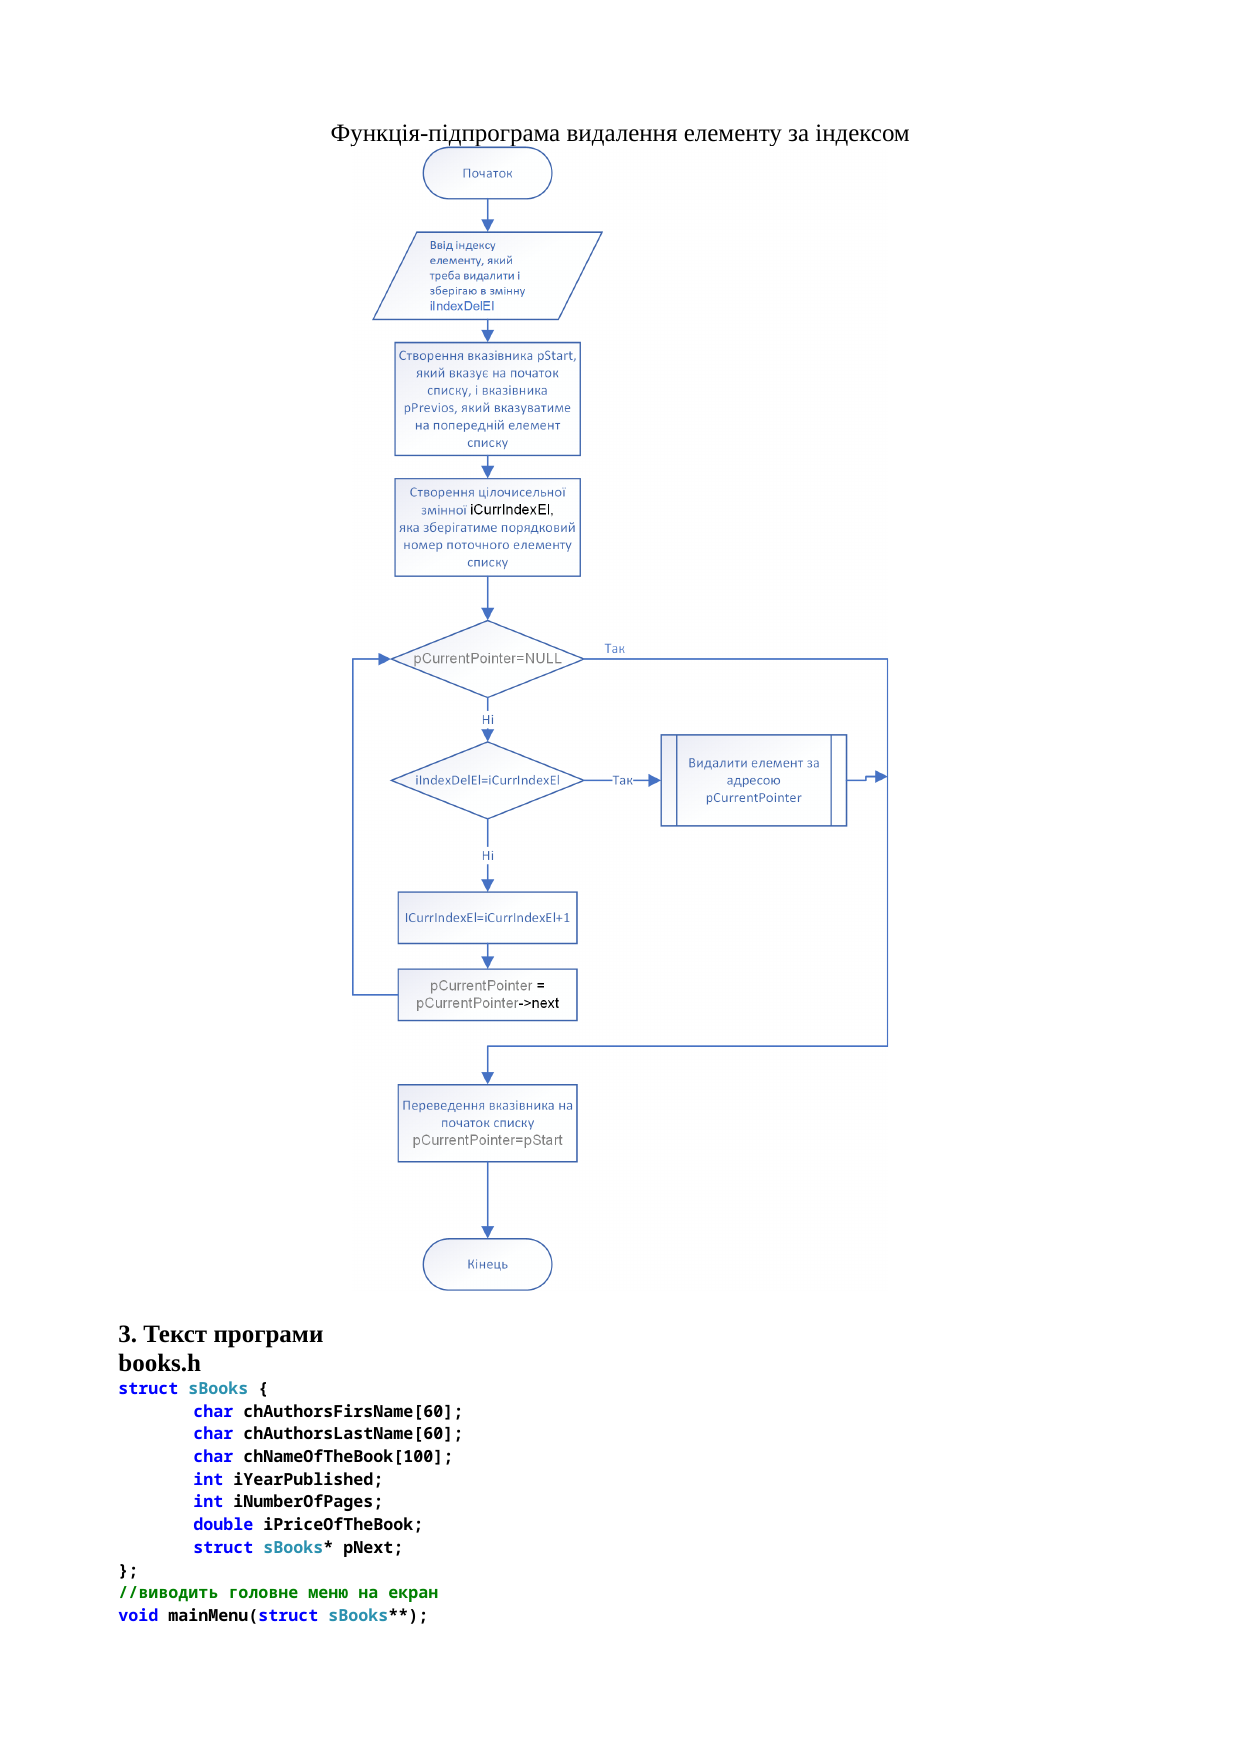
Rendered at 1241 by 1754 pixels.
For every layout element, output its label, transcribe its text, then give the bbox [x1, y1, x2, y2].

picture [352, 146, 889, 1291]
text char chNameOfTheBook[100]; [118, 1444, 1122, 1467]
text struct sBooks* pNext; [118, 1535, 1122, 1558]
text int iYearPublished; [118, 1467, 1122, 1490]
text char chAuthorsFirsName[60]; [118, 1399, 1122, 1422]
text void mainMenu(struct sBooks**); [118, 1603, 1122, 1626]
text }; [118, 1558, 1122, 1581]
text struct sBooks { [118, 1376, 1122, 1399]
text 3. Текст програми [118, 1319, 1122, 1348]
text books.h [118, 1348, 1122, 1376]
text int iNumberOfPages; [118, 1490, 1122, 1513]
text //виводить головне меню на екран [118, 1581, 1122, 1603]
text Функція-підпрограма видалення елементу за індексом [118, 118, 1122, 147]
text char chAuthorsLastName[60]; [118, 1422, 1122, 1444]
text double iPriceOfTheBook; [118, 1513, 1122, 1535]
